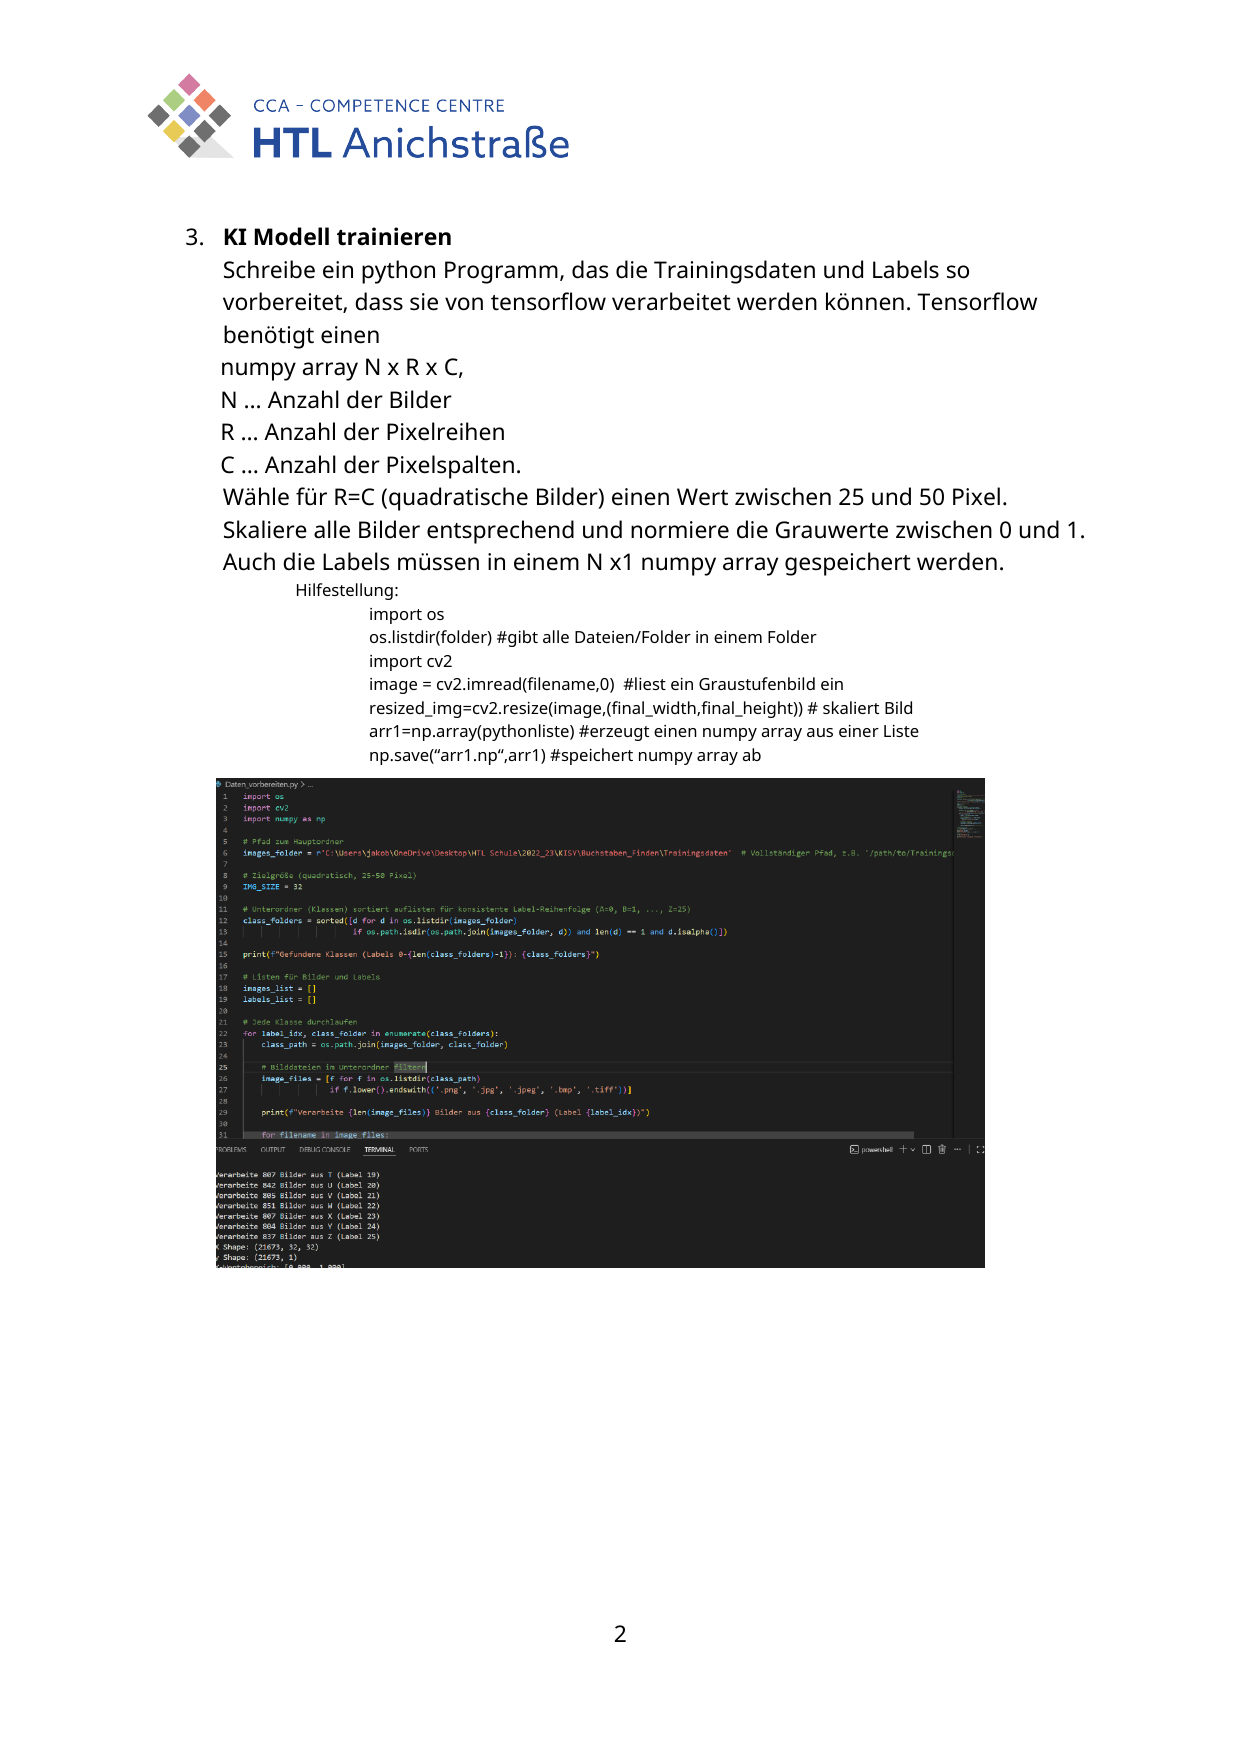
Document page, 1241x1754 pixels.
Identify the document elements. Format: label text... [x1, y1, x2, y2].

list Wähle für R=C (quadratische Bilder) einen Wert zwischen 25 und 50 Pixel. Skaliere alle Bilder entsprechend und normiere die Grauwerte zwischen 0 und 1. Auch die Labels müssen in einem N x1 numpy array gespeichert werden. [223, 481, 1093, 578]
list R … Anzahl der Pixelreihen [148, 416, 1093, 448]
list C … Anzahl der Pixelspalten. [148, 449, 1093, 480]
list Hilfestellung: [295, 579, 1093, 602]
list os.listdir(folder) #gibt alle Dateien/Folder in einem Folder [295, 626, 1093, 649]
list image = cv2.imread(filename,0) #liest ein Graustufenbild ein [295, 673, 1093, 696]
list Schreibe ein python Programm, das die Trainingsdaten und Labels so vorbereitet, dass sie von tensorflow verarbeitet werden können. Tensorflow benötigt einen [223, 254, 1093, 350]
list resized_img=cv2.resize(image,(final_width,final_height)) # skaliert Bild [295, 697, 1093, 719]
list import cv2 [295, 649, 1093, 672]
list np.save(“arr1.np“,arr1) #speichert numpy array ab [295, 744, 1093, 766]
list numpy array N x R x C, [148, 351, 1093, 383]
list import os [295, 602, 1093, 625]
list arr1=np.array(pythonliste) #erzeugt einen numpy array aus einer Liste [295, 720, 1093, 743]
list N … Anzahl der Bilder [148, 384, 1093, 415]
list KI Modell trainieren [185, 221, 1093, 253]
